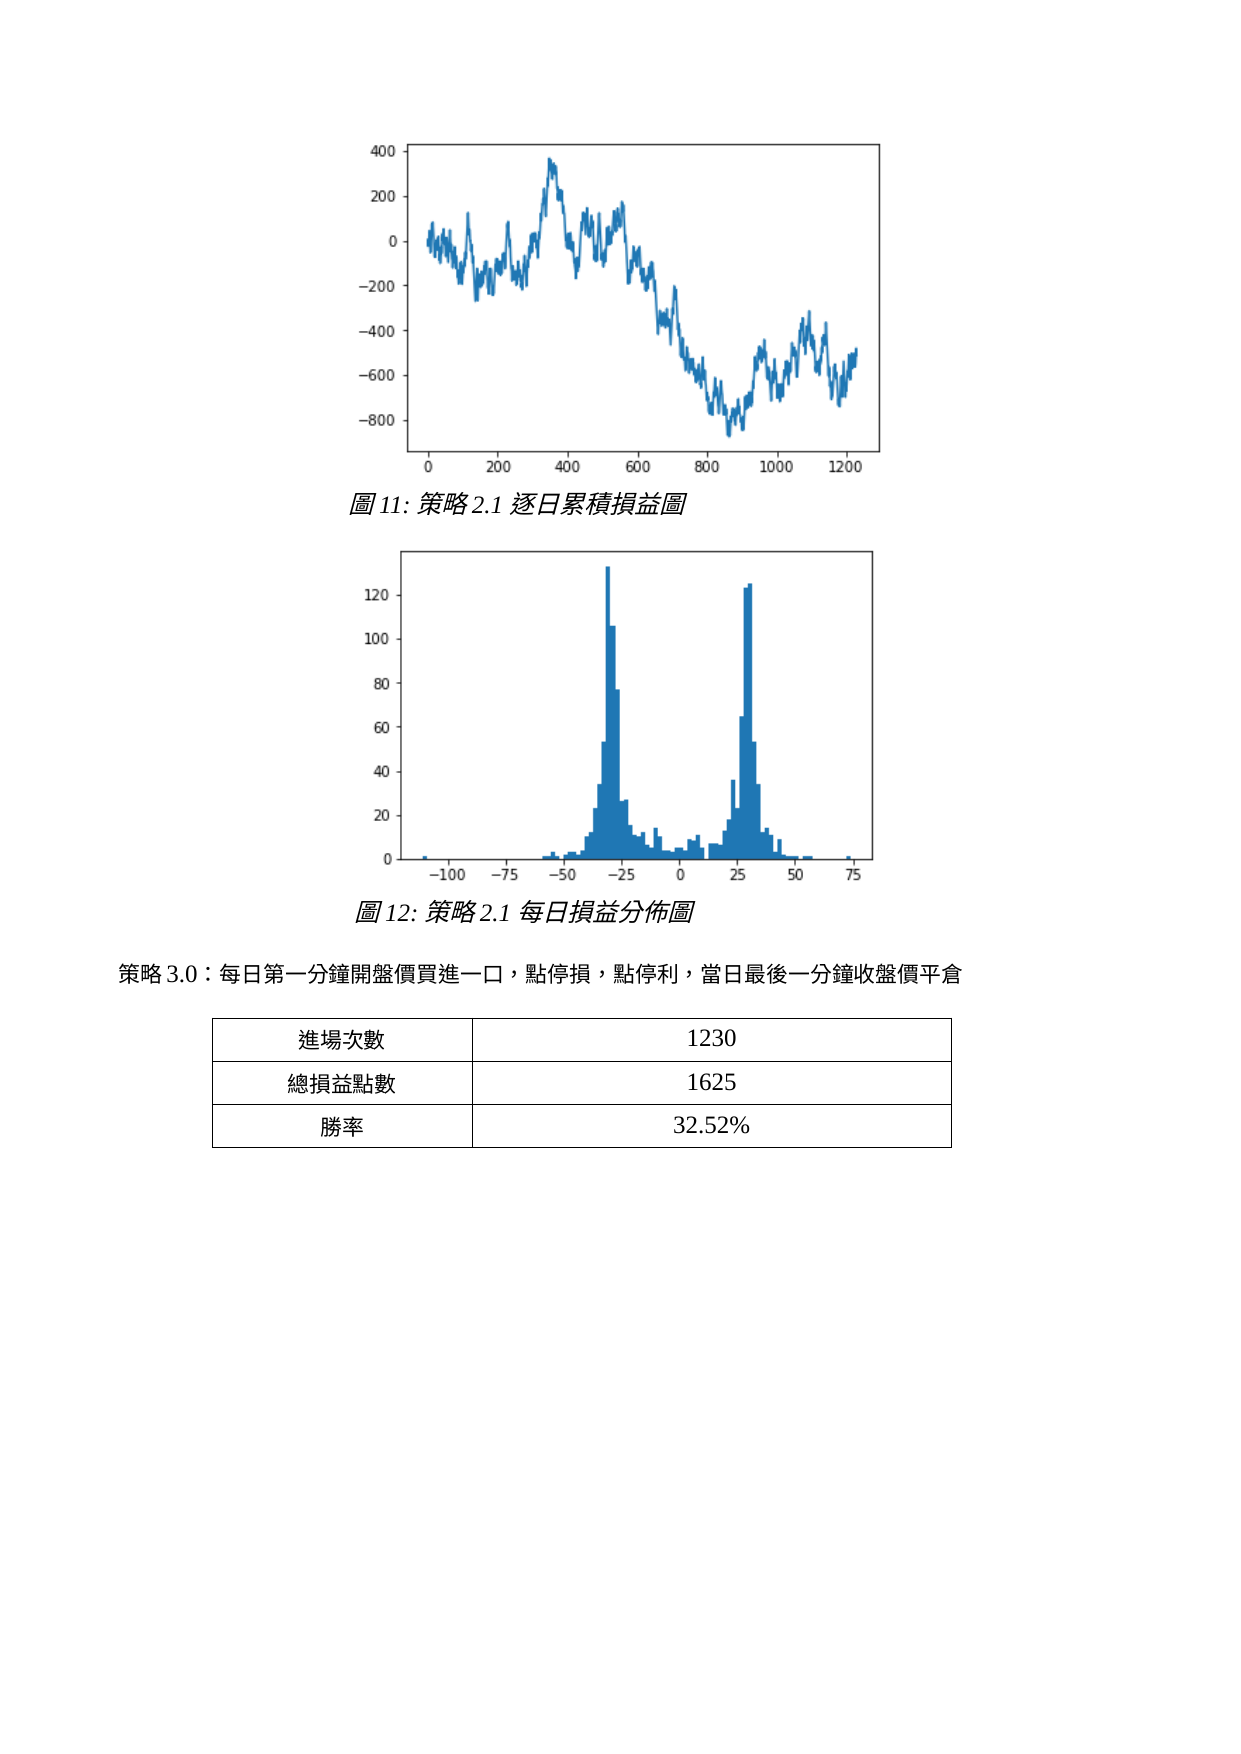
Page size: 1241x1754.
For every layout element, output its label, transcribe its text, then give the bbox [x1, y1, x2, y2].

table_header 1230 [473, 1019, 951, 1061]
table_cell 32.52% [473, 1105, 951, 1147]
table_cell 1625 [473, 1062, 951, 1104]
picture [354, 537, 886, 893]
text 圖 12: 策略2.1 每日損益分佈圖 [354, 893, 886, 928]
text 策略3.0：每日第一分鐘開盤價買進一口，點停損，點停利，當日最後一分鐘收盤價平倉 [118, 957, 1122, 989]
text 圖 11: 策略2.1 逐日累積損益圖 [348, 485, 892, 521]
picture [348, 130, 893, 485]
table_cell 總損益點數 [213, 1062, 472, 1104]
table_cell 勝率 [213, 1105, 472, 1147]
table_header 進場次數 [213, 1019, 472, 1061]
